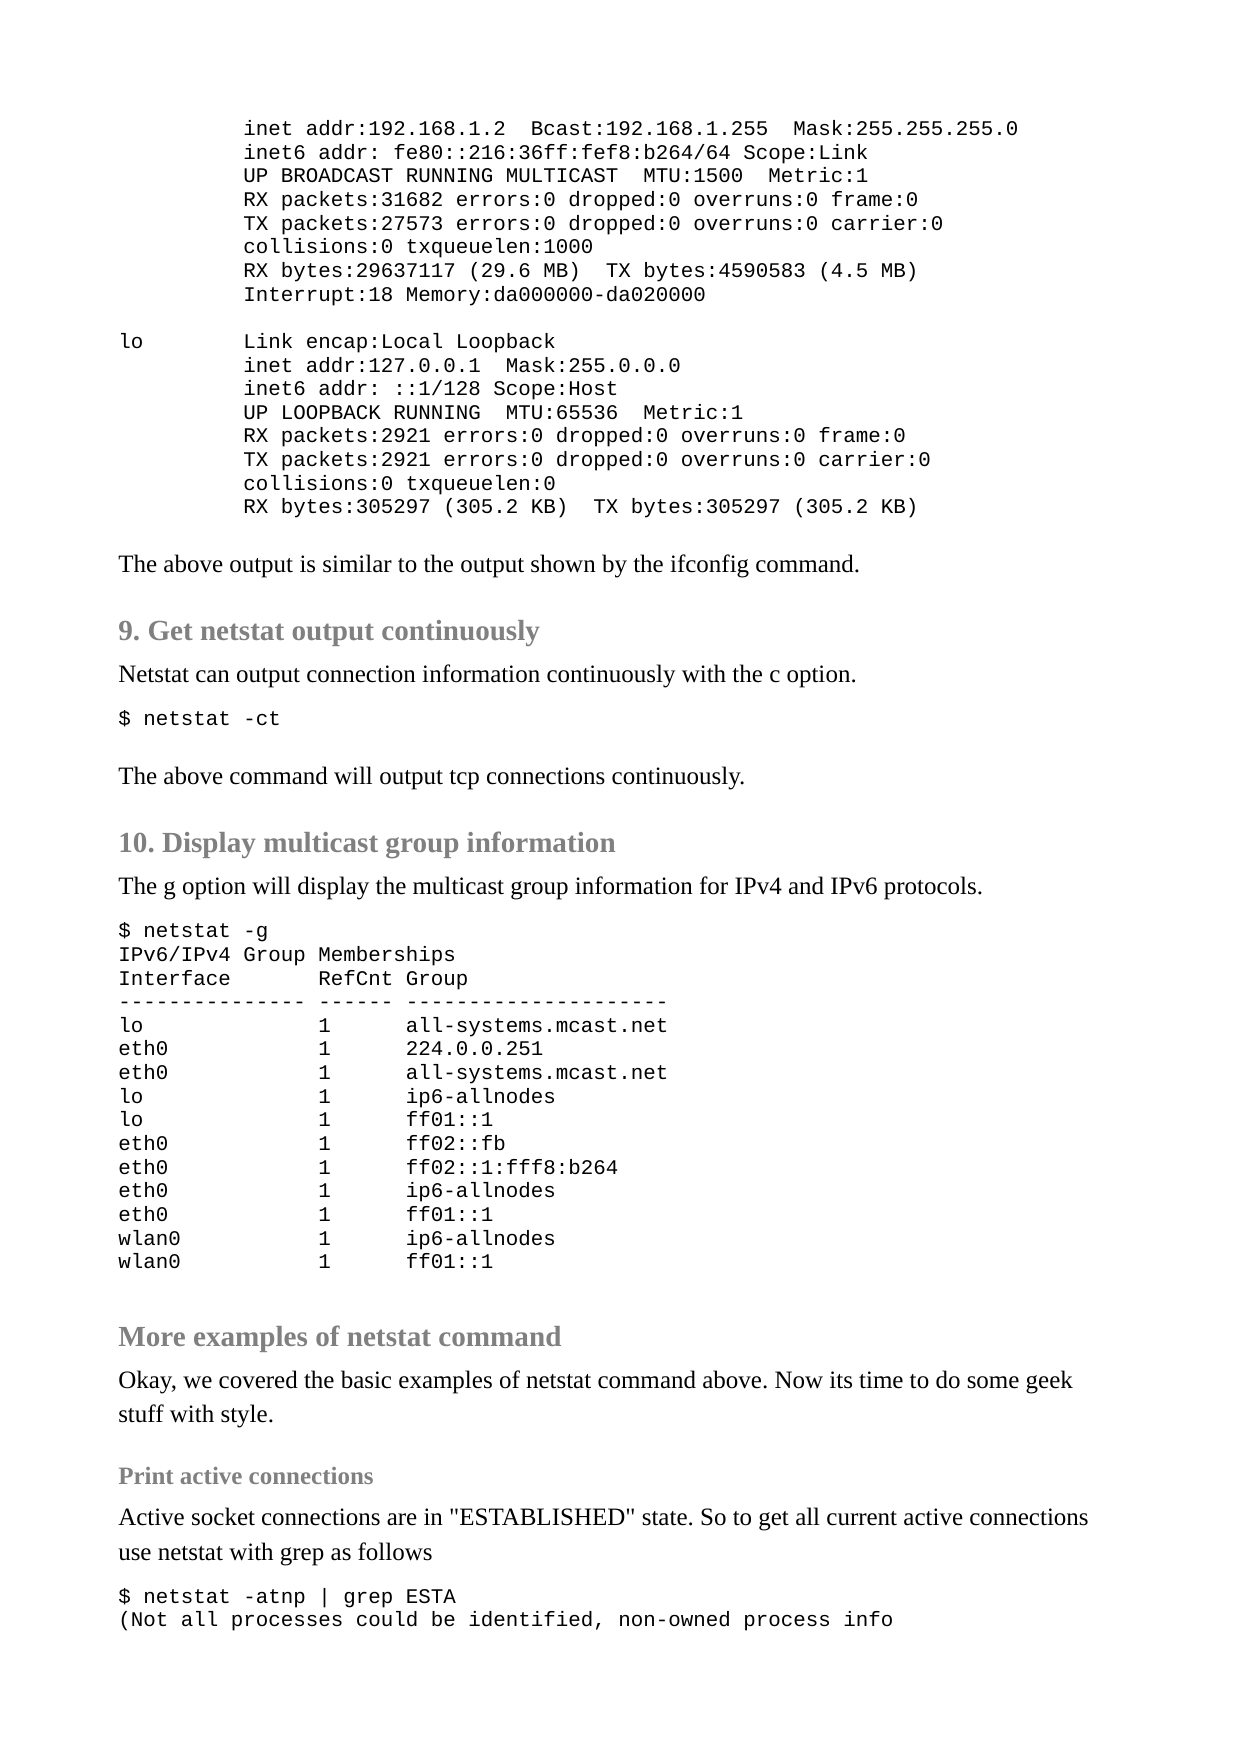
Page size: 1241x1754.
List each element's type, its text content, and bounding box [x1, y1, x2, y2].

text RX packets:2921 errors:0 dropped:0 overruns:0 frame:0 [118, 426, 1122, 449]
text TX packets:27573 errors:0 dropped:0 overruns:0 carrier:0 [118, 213, 1122, 236]
text TX packets:2921 errors:0 dropped:0 overruns:0 carrier:0 [118, 449, 1122, 473]
text lo Link encap:Local Loopback [118, 331, 1122, 354]
text wlan0 1 ip6-allnodes [118, 1228, 1122, 1251]
text eth0 1 ff02::fb [118, 1133, 1122, 1157]
text The g option will display the multicast group information for IPv4 and IPv6 protocols. [118, 871, 1122, 900]
text inet addr:127.0.0.1 Mask:255.0.0.0 [118, 354, 1122, 378]
text lo 1 ff01::1 [118, 1109, 1122, 1133]
subtitle 10. Display multicast group information [118, 825, 1122, 859]
text inet6 addr: ::1/128 Scope:Host [118, 378, 1122, 402]
text UP BROADCAST RUNNING MULTICAST MTU:1500 Metric:1 [118, 165, 1122, 189]
text Netstat can output connection information continuously with the c option. [118, 659, 1122, 688]
text lo 1 all-systems.mcast.net [118, 1015, 1122, 1038]
text $ netstat -atnp | grep ESTA [118, 1586, 1122, 1609]
subtitle Print active connections [118, 1461, 1122, 1490]
text eth0 1 ip6-allnodes [118, 1180, 1122, 1204]
text eth0 1 ff02::1:fff8:b264 [118, 1157, 1122, 1180]
text RX bytes:29637117 (29.6 MB) TX bytes:4590583 (4.5 MB) [118, 260, 1122, 284]
text $ netstat -ct [118, 708, 1122, 732]
text inet addr:192.168.1.2 Bcast:192.168.1.255 Mask:255.255.255.0 [118, 118, 1122, 142]
text IPv6/IPv4 Group Memberships [118, 944, 1122, 967]
text The above command will output tcp connections continuously. [118, 761, 1122, 790]
text RX packets:31682 errors:0 dropped:0 overruns:0 frame:0 [118, 189, 1122, 213]
text eth0 1 ff01::1 [118, 1204, 1122, 1228]
text eth0 1 224.0.0.251 [118, 1038, 1122, 1062]
text $ netstat -g [118, 920, 1122, 944]
text Interface RefCnt Group [118, 967, 1122, 991]
text lo 1 ip6-allnodes [118, 1086, 1122, 1109]
text inet6 addr: fe80::216:36ff:fef8:b264/64 Scope:Link [118, 142, 1122, 165]
text (Not all processes could be identified, non-owned process info [118, 1609, 1122, 1633]
text collisions:0 txqueuelen:1000 [118, 236, 1122, 260]
text RX bytes:305297 (305.2 KB) TX bytes:305297 (305.2 KB) [118, 496, 1122, 520]
text --------------- ------ --------------------- [118, 991, 1122, 1015]
text UP LOOPBACK RUNNING MTU:65536 Metric:1 [118, 402, 1122, 426]
text Interrupt:18 Memory:da000000-da020000 [118, 284, 1122, 307]
subtitle 9. Get netstat output continuously [118, 613, 1122, 647]
subtitle More examples of netstat command [118, 1319, 1122, 1352]
text wlan0 1 ff01::1 [118, 1251, 1122, 1275]
text Okay, we covered the basic examples of netstat command above. Now its time to do some geek stuff with style. [118, 1365, 1122, 1428]
text Active socket connections are in "ESTABLISHED" state. So to get all current active connections use netstat with grep as follows [118, 1502, 1122, 1566]
text eth0 1 all-systems.mcast.net [118, 1062, 1122, 1086]
text collisions:0 txqueuelen:0 [118, 473, 1122, 496]
text The above output is similar to the output shown by the ifconfig command. [118, 549, 1122, 578]
